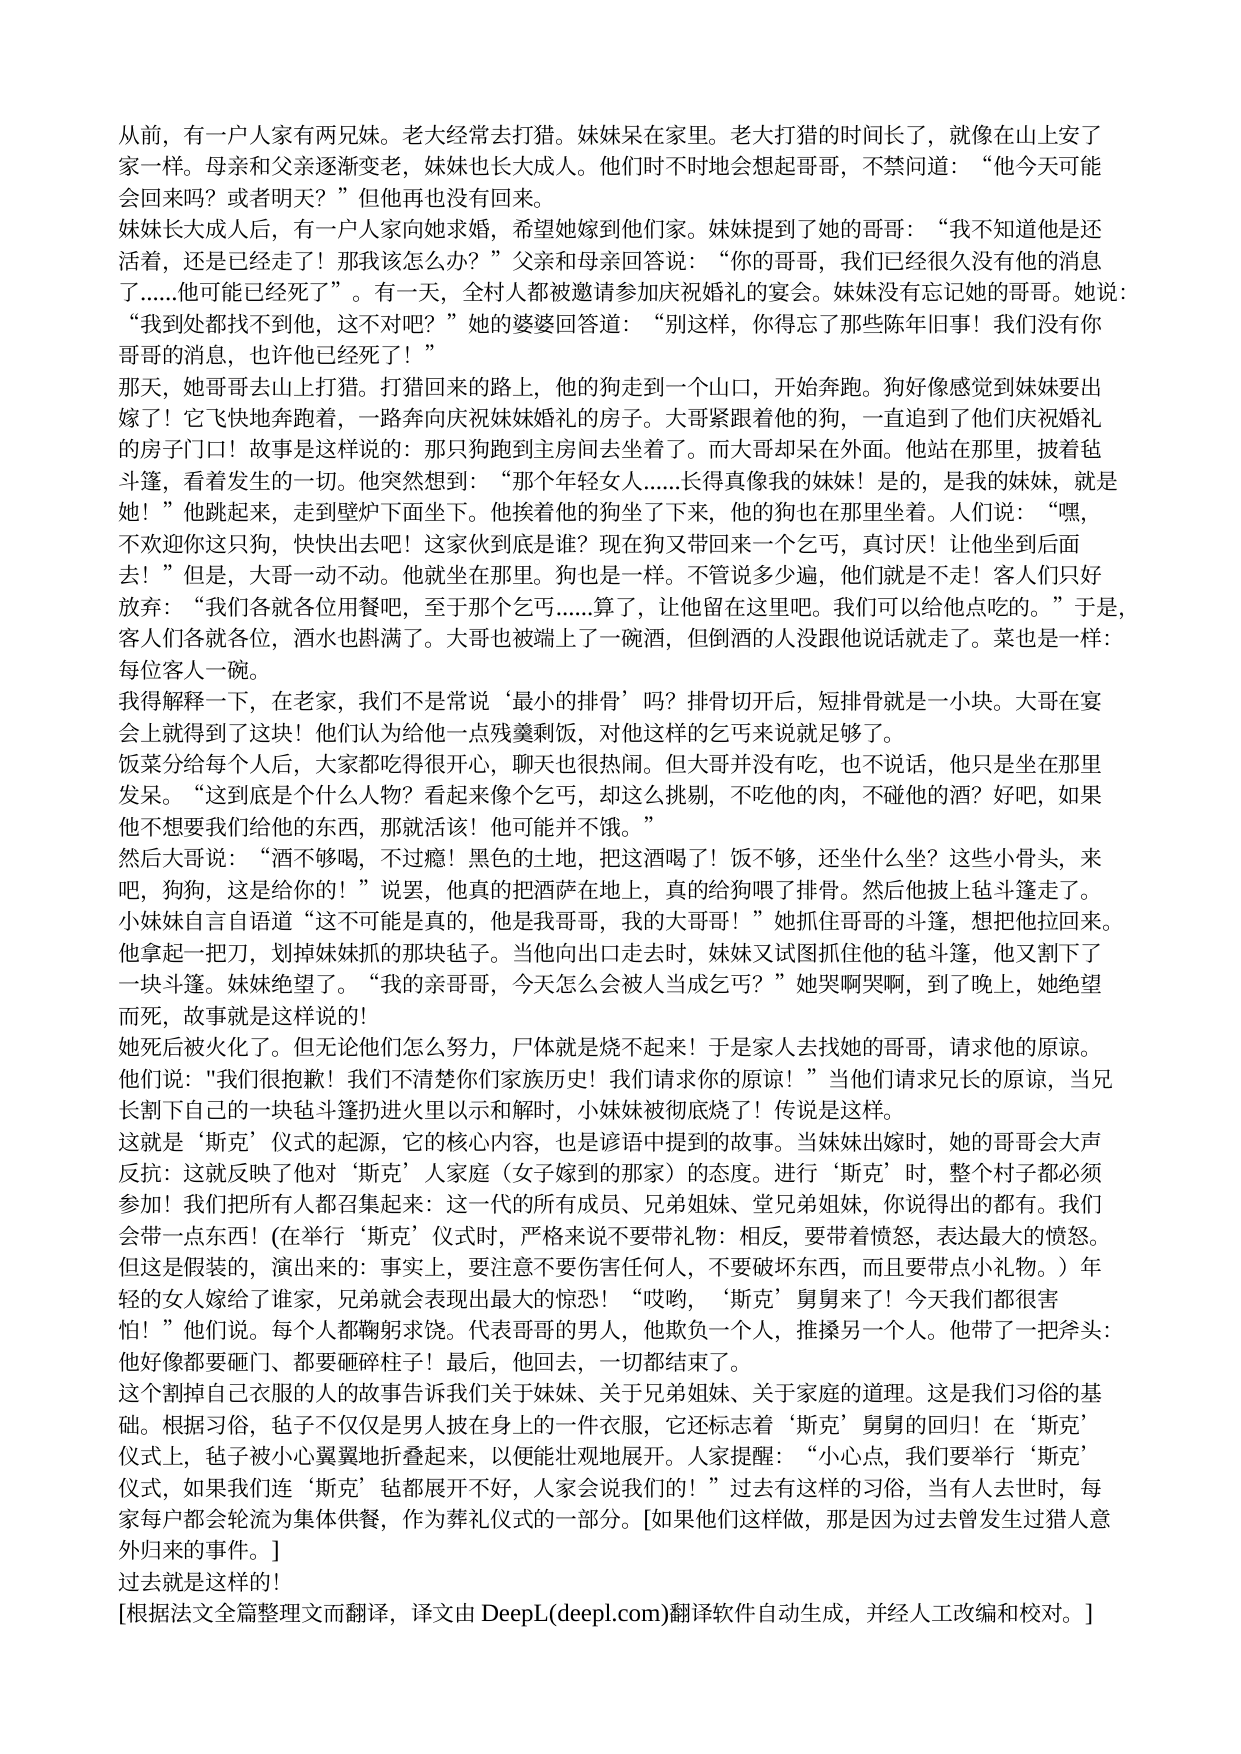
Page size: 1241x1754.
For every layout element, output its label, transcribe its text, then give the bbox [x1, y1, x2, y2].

text 小妹妹自言自语道“这不可能是真的，他是我哥哥，我的大哥哥！”她抓住哥哥的斗篷，想把他拉回来。他拿起一把刀，划掉妹妹抓的那块毡子。当他向出口走去时，妹妹又试图抓住他的毡斗篷，他又割下了一块斗篷。妹妹绝望了。“我的亲哥哥，今天怎么会被人当成乞丐？”她哭啊哭啊，到了晚上，她绝望而死，故事就是这样说的！ [118, 904, 1122, 1030]
text 那天，她哥哥去山上打猎。打猎回来的路上，他的狗走到一个山口，开始奔跑。狗好像感觉到妹妹要出嫁了！它飞快地奔跑着，一路奔向庆祝妹妹婚礼的房子。大哥紧跟着他的狗，一直追到了他们庆祝婚礼的房子门口！故事是这样说的：那只狗跑到主房间去坐着了。而大哥却呆在外面。他站在那里，披着毡斗篷，看着发生的一切。他突然想到：“那个年轻女人......长得真像我的妹妹！是的，是我的妹妹，就是她！”他跳起来，走到壁炉下面坐下。他挨着他的狗坐了下来，他的狗也在那里坐着。人们说：“嘿，不欢迎你这只狗，快快出去吧！这家伙到底是谁？现在狗又带回来一个乞丐，真讨厌！让他坐到后面去！”但是，大哥一动不动。他就坐在那里。狗也是一样。不管说多少遍，他们就是不走！客人们只好放弃：“我们各就各位用餐吧，至于那个乞丐......算了，让他留在这里吧。我们可以给他点吃的。”于是，客人们各就各位，酒水也斟满了。大哥也被端上了一碗酒，但倒酒的人没跟他说话就走了。菜也是一样：每位客人一碗。 [118, 370, 1122, 684]
text 然后大哥说：“酒不够喝，不过瘾！黑色的土地，把这酒喝了！饭不够，还坐什么坐？这些小骨头，来吧，狗狗，这是给你的！”说罢，他真的把酒萨在地上，真的给狗喂了排骨。然后他披上毡斗篷走了。 [118, 842, 1122, 904]
text [根据法文全篇整理文而翻译，译文由DeepL(deepl.com)翻译软件自动生成，并经人工改编和校对。] [118, 1597, 1122, 1628]
text 这个割掉自己衣服的人的故事告诉我们关于妹妹、关于兄弟姐妹、关于家庭的道理。这是我们习俗的基础。根据习俗，毡子不仅仅是男人披在身上的一件衣服，它还标志着‘斯克’舅舅的回归！在‘斯克’仪式上，毡子被小心翼翼地折叠起来，以便能壮观地展开。人家提醒：“小心点，我们要举行‘斯克’仪式，如果我们连‘斯克’毡都展开不好，人家会说我们的！”过去有这样的习俗，当有人去世时，每家每户都会轮流为集体供餐，作为葬礼仪式的一部分。[如果他们这样做，那是因为过去曾发生过猎人意外归来的事件。] [118, 1376, 1122, 1565]
text 过去就是这样的！ [118, 1565, 1122, 1597]
text 我得解释一下，在老家，我们不是常说‘最小的排骨’吗？排骨切开后，短排骨就是一小块。大哥在宴会上就得到了这块！他们认为给他一点残羹剩饭，对他这样的乞丐来说就足够了。 [118, 684, 1122, 747]
text 饭菜分给每个人后，大家都吃得很开心，聊天也很热闹。但大哥并没有吃，也不说话，他只是坐在那里发呆。“这到底是个什么人物？看起来像个乞丐，却这么挑剔，不吃他的肉，不碰他的酒？好吧，如果他不想要我们给他的东西，那就活该！他可能并不饿。” [118, 747, 1122, 842]
text 她死后被火化了。但无论他们怎么努力，尸体就是烧不起来！于是家人去找她的哥哥，请求他的原谅。他们说："我们很抱歉！我们不清楚你们家族历史！我们请求你的原谅！”当他们请求兄长的原谅，当兄长割下自己的一块毡斗篷扔进火里以示和解时，小妹妹被彻底烧了！传说是这样。 [118, 1030, 1122, 1125]
text 从前，有一户人家有两兄妹。老大经常去打猎。妹妹呆在家里。老大打猎的时间长了，就像在山上安了家一样。母亲和父亲逐渐变老，妹妹也长大成人。他们时不时地会想起哥哥，不禁问道：“他今天可能会回来吗？或者明天？”但他再也没有回来。 [118, 118, 1122, 212]
text 这就是‘斯克’仪式的起源，它的核心内容，也是谚语中提到的故事。当妹妹出嫁时，她的哥哥会大声反抗：这就反映了他对‘斯克’人家庭（女子嫁到的那家）的态度。进行‘斯克’时，整个村子都必须参加！我们把所有人都召集起来：这一代的所有成员、兄弟姐妹、堂兄弟姐妹，你说得出的都有。我们会带一点东西！(在举行‘斯克’仪式时，严格来说不要带礼物：相反，要带着愤怒，表达最大的愤怒。但这是假装的，演出来的：事实上，要注意不要伤害任何人，不要破坏东西，而且要带点小礼物。）年轻的女人嫁给了谁家，兄弟就会表现出最大的惊恐！“哎哟，‘斯克’舅舅来了！今天我们都很害怕！”他们说。每个人都鞠躬求饶。代表哥哥的男人，他欺负一个人，推搡另一个人。他带了一把斧头：他好像都要砸门、都要砸碎柱子！最后，他回去，一切都结束了。 [118, 1125, 1122, 1376]
text 妹妹长大成人后，有一户人家向她求婚，希望她嫁到他们家。妹妹提到了她的哥哥：“我不知道他是还活着，还是已经走了！那我该怎么办？”父亲和母亲回答说：“你的哥哥，我们已经很久没有他的消息了......他可能已经死了”。有一天，全村人都被邀请参加庆祝婚礼的宴会。妹妹没有忘记她的哥哥。她说：“我到处都找不到他，这不对吧？”她的婆婆回答道：“别这样，你得忘了那些陈年旧事！我们没有你哥哥的消息，也许他已经死了！” [118, 212, 1122, 370]
